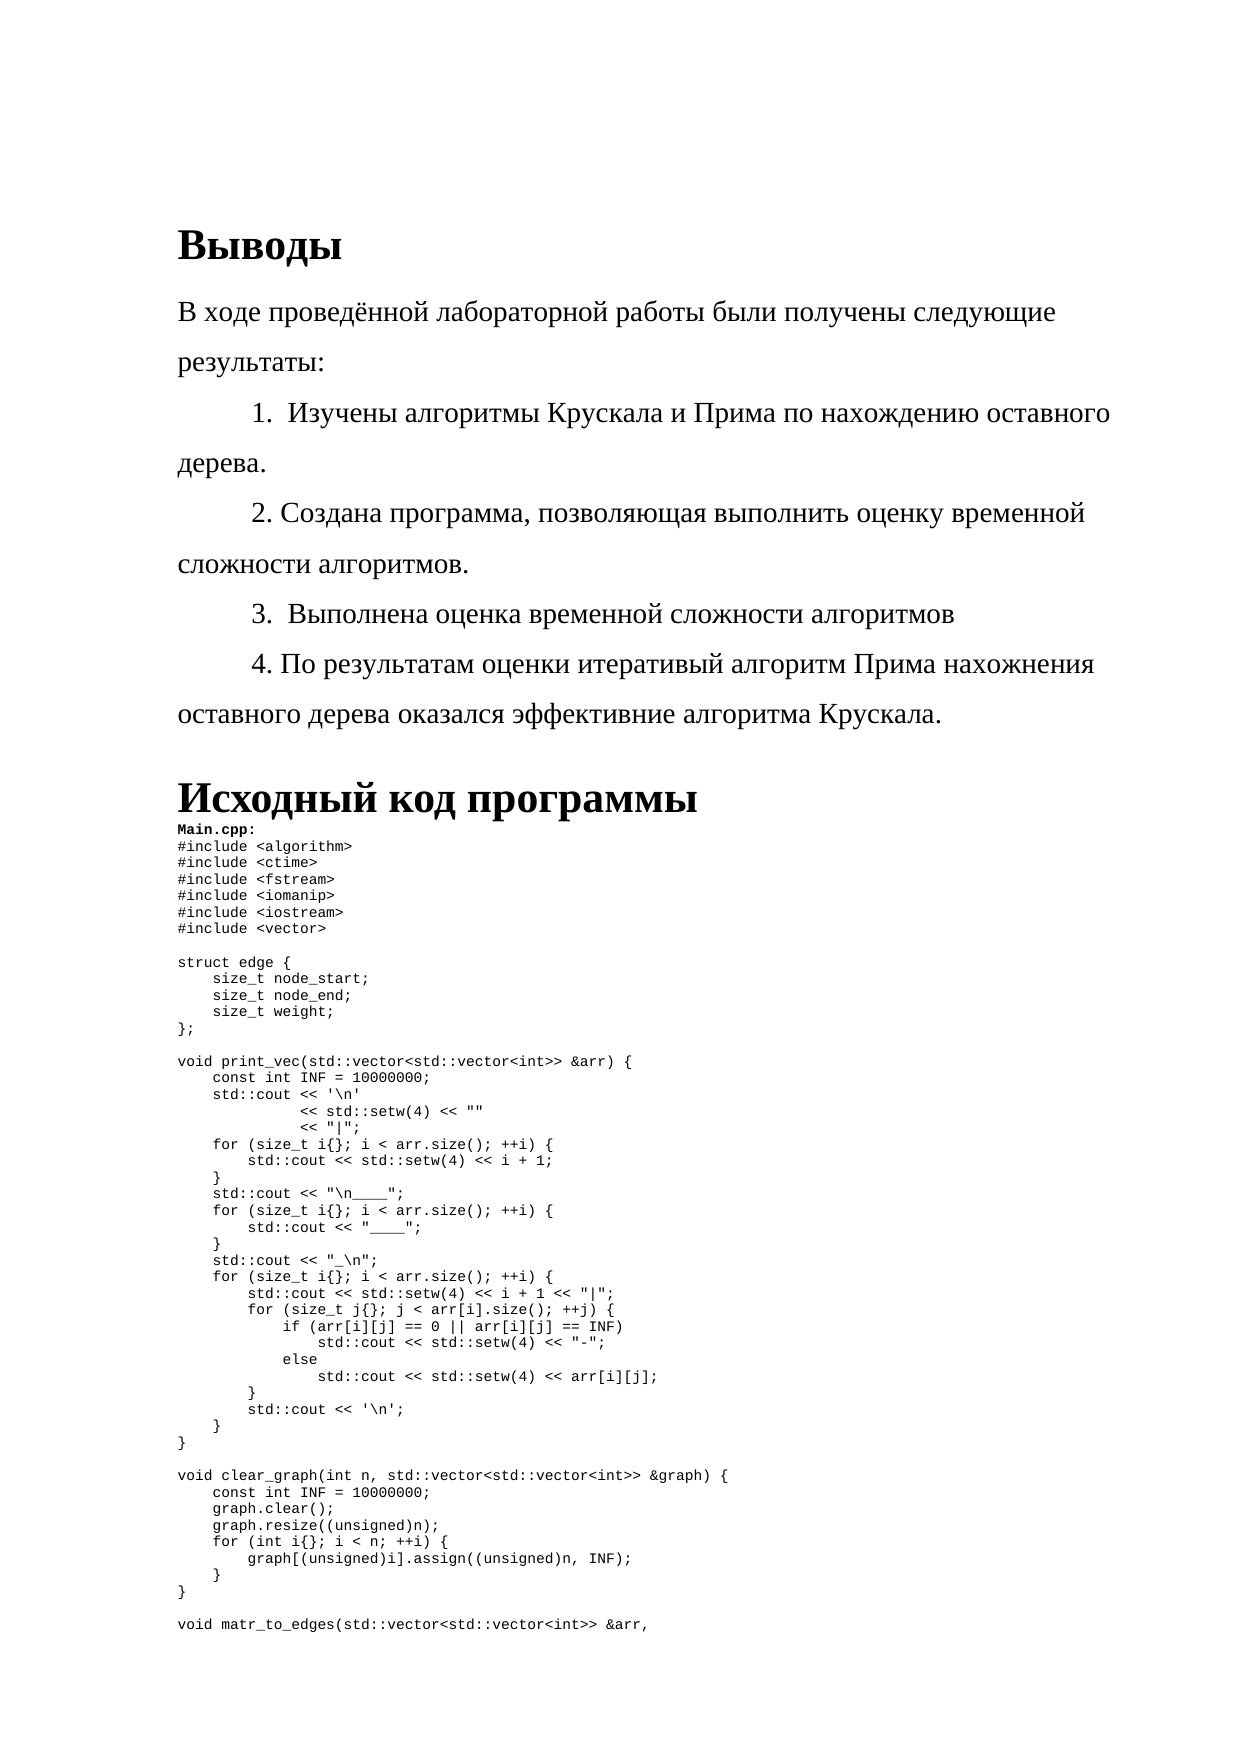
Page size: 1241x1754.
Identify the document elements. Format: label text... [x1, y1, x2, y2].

text std::cout << "_\n"; [177, 1253, 1152, 1269]
text std::cout << "____"; [177, 1220, 1152, 1236]
text std::cout << std::setw(4) << i + 1; [177, 1153, 1152, 1170]
text << "|"; [177, 1120, 1152, 1137]
text #include <fstream> [177, 872, 1152, 888]
text std::cout << '\n'; [177, 1402, 1152, 1418]
text } [177, 1418, 1152, 1435]
text std::cout << std::setw(4) << i + 1 << "|"; [177, 1286, 1152, 1303]
text if (arr[i][j] == 0 || arr[i][j] == INF) [177, 1319, 1152, 1336]
text graph.clear(); [177, 1501, 1152, 1518]
text const int INF = 10000000; [177, 1071, 1152, 1087]
text for (int i{}; i < n; ++i) { [177, 1534, 1152, 1551]
text else [177, 1352, 1152, 1369]
text 3. Выполнена оценка временной сложности алгоритмов [177, 596, 1152, 629]
text graph[(unsigned)i].assign((unsigned)n, INF); [177, 1551, 1152, 1568]
text void print_vec(std::vector<std::vector<int>> &arr) { [177, 1054, 1152, 1071]
text 4. По результатам оценки итеративый алгоритм Прима нахожнения оставного дерева оказался эффективние алгоритма Крускала. [177, 646, 1152, 730]
text } [177, 1568, 1152, 1584]
text std::cout << '\n' [177, 1087, 1152, 1104]
text void clear_graph(int n, std::vector<std::vector<int>> &graph) { [177, 1468, 1152, 1485]
text }; [177, 1021, 1152, 1038]
text size_t node_end; [177, 988, 1152, 1004]
text for (size_t i{}; i < arr.size(); ++i) { [177, 1269, 1152, 1286]
text graph.resize((unsigned)n); [177, 1518, 1152, 1534]
text void matr_to_edges(std::vector<std::vector<int>> &arr, [177, 1617, 1152, 1634]
text std::cout << std::setw(4) << arr[i][j]; [177, 1369, 1152, 1385]
text #include <algorithm> [177, 839, 1152, 855]
subtitle Исходный код программы [177, 772, 1152, 822]
text const int INF = 10000000; [177, 1485, 1152, 1501]
text for (size_t i{}; i < arr.size(); ++i) { [177, 1137, 1152, 1153]
text for (size_t i{}; i < arr.size(); ++i) { [177, 1203, 1152, 1220]
text Выводы [177, 219, 1152, 269]
text size_t weight; [177, 1004, 1152, 1021]
text } [177, 1170, 1152, 1187]
text std::cout << std::setw(4) << "-"; [177, 1336, 1152, 1352]
text В ходе проведённой лабораторной работы были получены следующие результаты: [177, 294, 1152, 378]
text struct edge { [177, 955, 1152, 971]
text } [177, 1435, 1152, 1452]
text for (size_t j{}; j < arr[i].size(); ++j) { [177, 1303, 1152, 1319]
text #include <iostream> [177, 905, 1152, 922]
text << std::setw(4) << "" [177, 1104, 1152, 1120]
text 1. Изучены алгоритмы Крускала и Прима по нахождению оставного дерева. [177, 395, 1152, 479]
text } [177, 1385, 1152, 1402]
text 2. Создана программа, позволяющая выполнить оценку временной сложности алгоритмов. [177, 495, 1152, 579]
text Main.cpp: [177, 822, 1152, 839]
text #include <ctime> [177, 855, 1152, 872]
text size_t node_start; [177, 971, 1152, 988]
text } [177, 1236, 1152, 1253]
text #include <vector> [177, 922, 1152, 938]
text #include <iomanip> [177, 888, 1152, 905]
text std::cout << "\n____"; [177, 1187, 1152, 1203]
text } [177, 1584, 1152, 1601]
